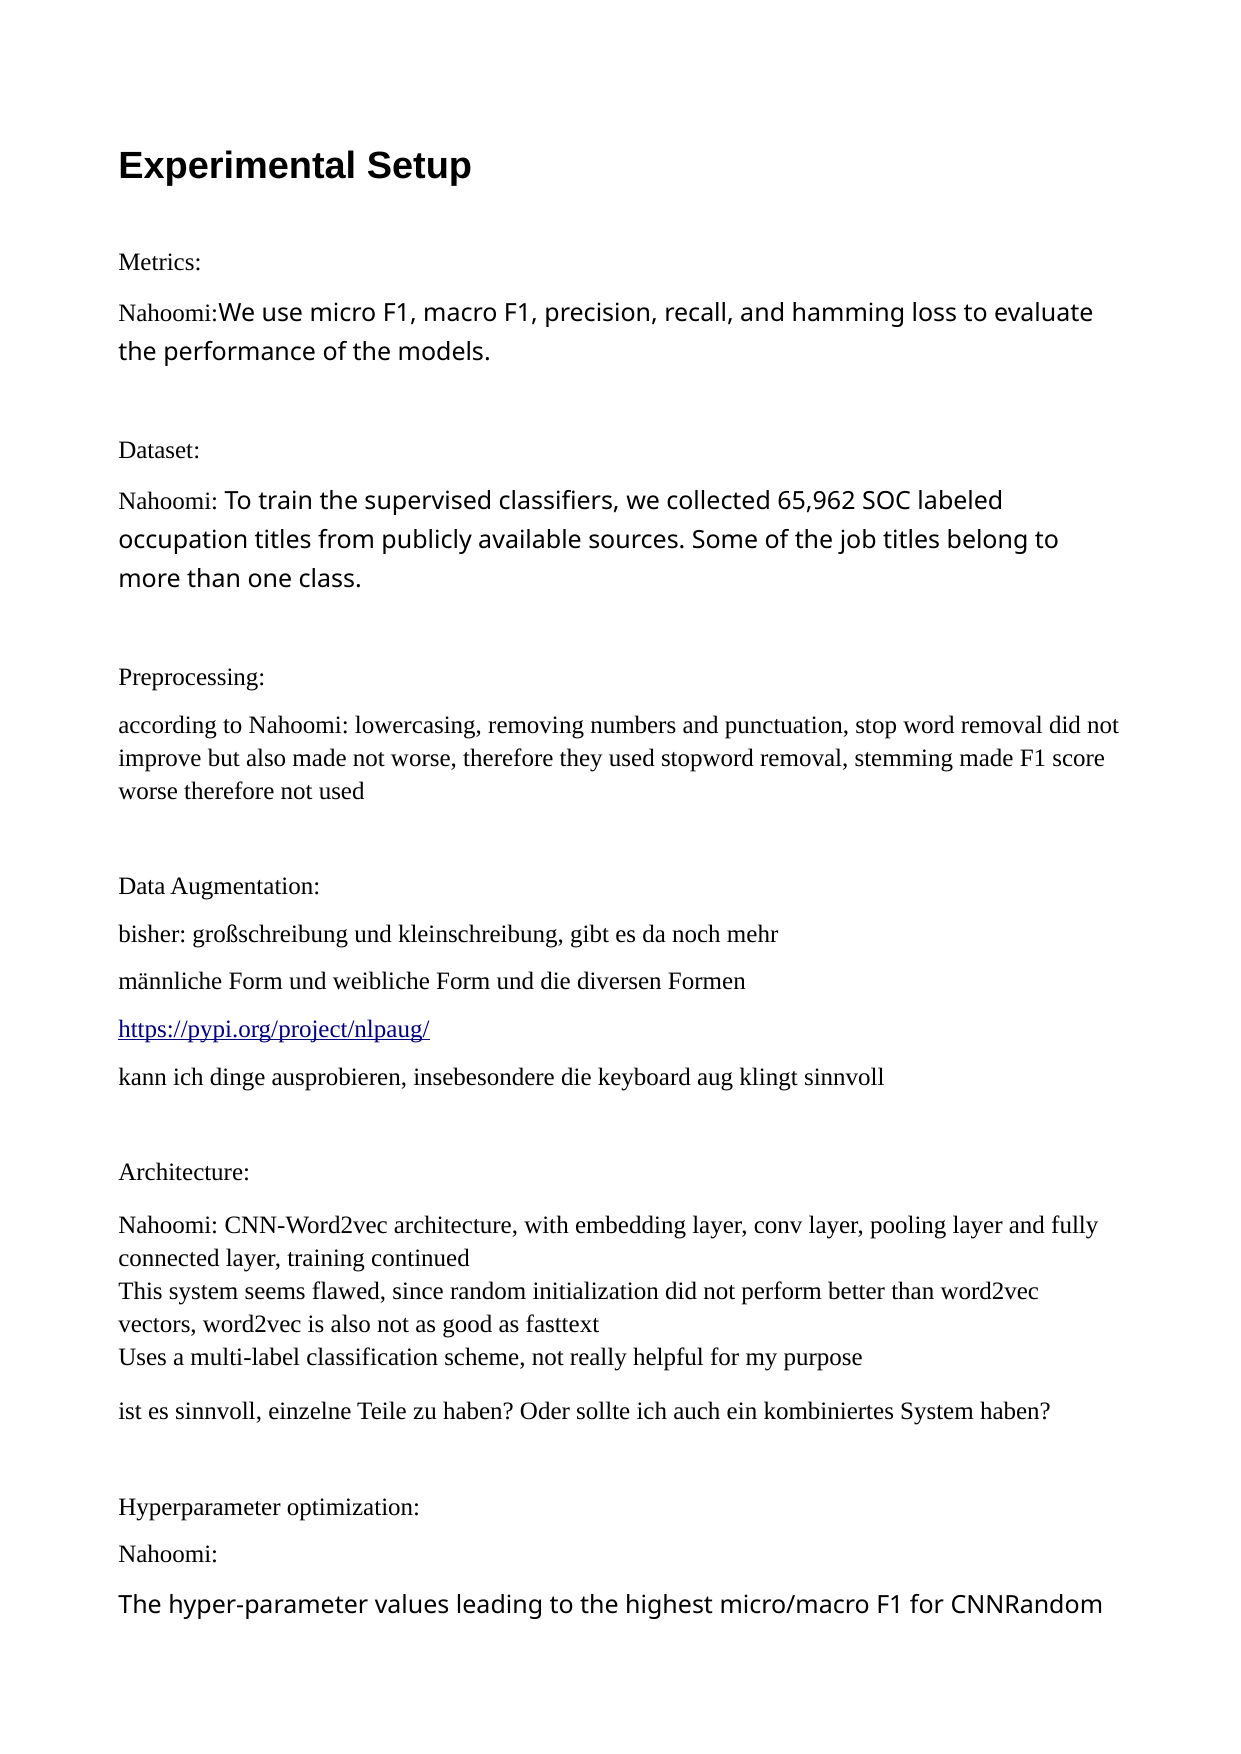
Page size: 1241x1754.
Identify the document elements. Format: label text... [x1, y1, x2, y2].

text männliche Form und weibliche Form und die diversen Formen [118, 966, 1122, 995]
text Nahoomi: To train the supervised classifiers, we collected 65,962 SOC labeled occupation titles from publicly available sources. Some of the job titles belong to more than one class. [118, 483, 1122, 595]
text https://pypi.org/project/nlpaug/ [118, 1014, 1122, 1043]
text Architecture: [118, 1157, 1122, 1186]
text Nahoomi: [118, 1539, 1122, 1568]
text Dataset: [118, 435, 1122, 464]
text The hyper-parameter values leading to the highest micro/macro F1 for CNNRandom [118, 1587, 1122, 1621]
subtitle Experimental Setup [118, 143, 1122, 187]
text bisher: großschreibung und kleinschreibung, gibt es da noch mehr [118, 919, 1122, 947]
text Metrics: [118, 247, 1122, 276]
text according to Nahoomi: lowercasing, removing numbers and punctuation, stop word removal did not improve but also made not worse, therefore they used stopword removal, stemming made F1 score worse therefore not used [118, 710, 1122, 805]
text Nahoomi:We use micro F1, macro F1, precision, recall, and hamming loss to evaluate the performance of the models. [118, 294, 1122, 368]
text Hyperparameter optimization: [118, 1492, 1122, 1520]
text Data Augmentation: [118, 871, 1122, 900]
text Nahoomi: CNN-Word2vec architecture, with embedding layer, conv layer, pooling layer and fully connected layer, training continued This system seems flawed, since random initialization did not perform better than word2vec vectors, word2vec is also not as good as fasttext Uses a multi-label classification scheme, not really helpful for my purpose [118, 1210, 1122, 1371]
text Preprocessing: [118, 662, 1122, 691]
text kann ich dinge ausprobieren, insebesondere die keyboard aug klingt sinnvoll [118, 1062, 1122, 1090]
text ist es sinnvoll, einzelne Teile zu haben? Oder sollte ich auch ein kombiniertes System haben? [118, 1396, 1122, 1425]
